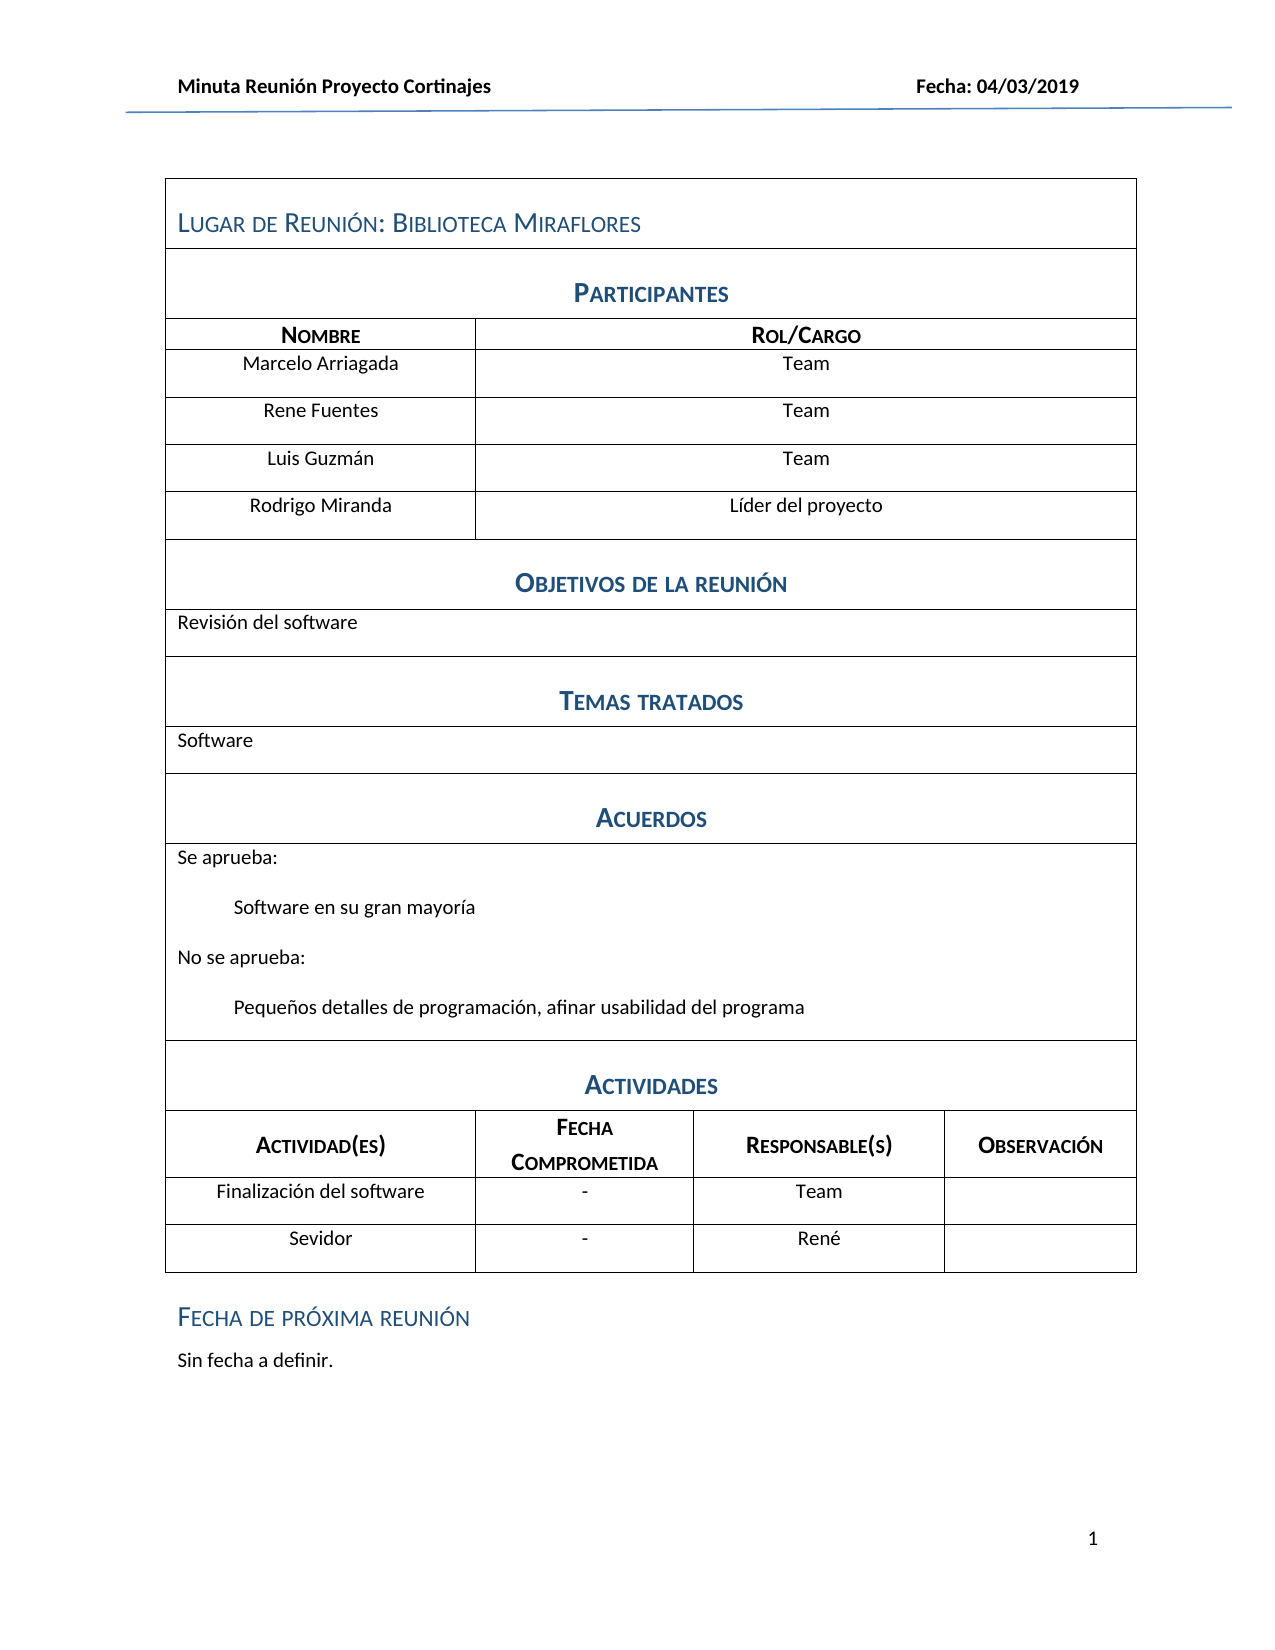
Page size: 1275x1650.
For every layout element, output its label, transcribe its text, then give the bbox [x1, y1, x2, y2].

table_cell Software [166, 727, 1136, 773]
table_cell [945, 1225, 1136, 1272]
table_cell Team [694, 1178, 944, 1224]
table_cell Temas tratados [166, 657, 1136, 726]
table_cell Objetivos de la reunión [166, 540, 1136, 608]
table_cell Líder del proyecto [476, 492, 1136, 538]
table_cell Nombre [166, 319, 475, 349]
text Sin fecha a definir. [177, 1347, 1098, 1372]
table_cell Team [476, 398, 1136, 444]
table_cell Team [476, 445, 1136, 491]
table_cell Observación [945, 1111, 1136, 1177]
table_cell - [476, 1178, 693, 1224]
table_cell Rodrigo Miranda [166, 492, 475, 538]
table_cell René [694, 1225, 944, 1272]
table_cell Marcelo Arriagada [166, 350, 475, 397]
table_cell Team [476, 350, 1136, 397]
table_cell Luis Guzmán [166, 445, 475, 491]
table_cell Actividad(es) [166, 1111, 475, 1177]
table_cell Rene Fuentes [166, 398, 475, 444]
table_cell Fecha Comprometida [476, 1111, 693, 1177]
table_cell Acuerdos [166, 774, 1136, 843]
subtitle Fecha de próxima reunión [177, 1298, 1098, 1333]
table_cell Rol/Cargo [476, 319, 1136, 349]
table_cell Finalización del software [166, 1178, 475, 1224]
table_cell - [476, 1225, 693, 1272]
table_cell Se aprueba: Software en su gran mayoría No se aprueba: Pequeños detalles de programación, afinar usabilidad del programa [166, 844, 1136, 1040]
table_cell Responsable(s) [694, 1111, 944, 1177]
table_cell Participantes [166, 249, 1136, 318]
table_cell Sevidor [166, 1225, 475, 1272]
table_cell Actividades [166, 1041, 1136, 1110]
table_header Lugar de Reunión: Biblioteca Miraflores [166, 179, 1136, 248]
table_cell [945, 1178, 1136, 1224]
table_cell Revisión del software [166, 610, 1136, 656]
